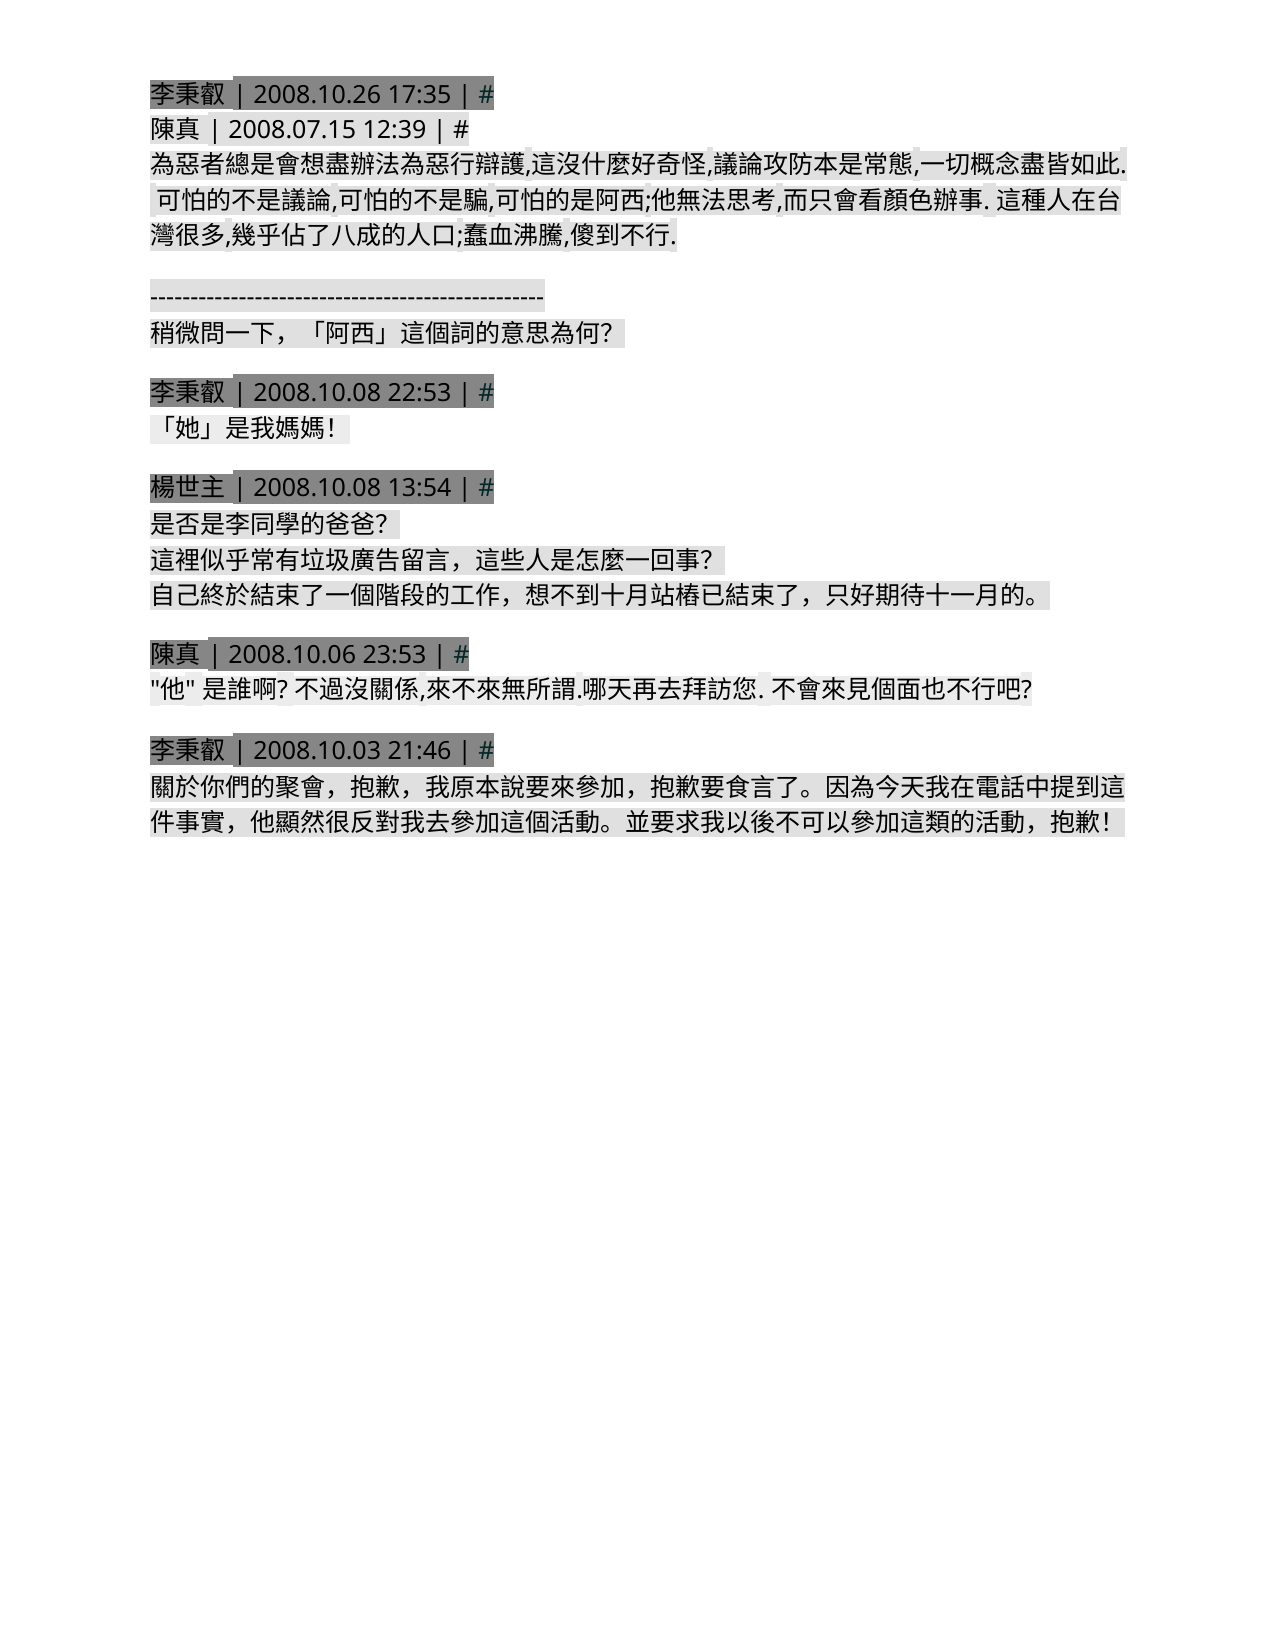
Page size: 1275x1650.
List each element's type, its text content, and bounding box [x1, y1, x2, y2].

text 楊世主 | 2008.10.08 13:54 | # [150, 469, 1125, 504]
text 李秉叡 | 2008.10.08 22:53 | # [150, 373, 1125, 408]
text 陳真 | 2008.10.06 23:53 | # [150, 635, 1125, 671]
text 「她」是我媽媽！ [150, 408, 1125, 444]
text 陳真 | 2008.07.15 12:39 | # 為惡者總是會想盡辦法為惡行辯護,這沒什麼好奇怪,議論攻防本是常態,一切概念盡皆如此. 可怕的不是議論,可怕的不是騙,可怕的是阿西;他無法思考,而只會看顏色辦事. 這種人在台灣很多,幾乎佔了八成的人口;蠢血沸騰,傻到不行. [150, 110, 1125, 252]
text "他" 是誰啊? 不過沒關係,來不來無所謂.哪天再去拜訪您. 不會來見個面也不行吧? [150, 671, 1125, 706]
text 李秉叡 | 2008.10.26 17:35 | # [150, 75, 1125, 110]
text 是否是李同學的爸爸？ 這裡似乎常有垃圾廣告留言，這些人是怎麼一回事？ 自己終於結束了一個階段的工作，想不到十月站樁已結束了，只好期待十一月的。 [150, 504, 1125, 610]
text 關於你們的聚會，抱歉，我原本說要來參加，抱歉要食言了。因為今天我在電話中提到這件事實，他顯然很反對我去參加這個活動。並要求我以後不可以參加這類的活動，抱歉！ [150, 767, 1125, 837]
text ------------------------------------------------- 稍微問一下，「阿西」這個詞的意思為何？ [150, 277, 1125, 348]
text 李秉叡 | 2008.10.03 21:46 | # [150, 731, 1125, 767]
